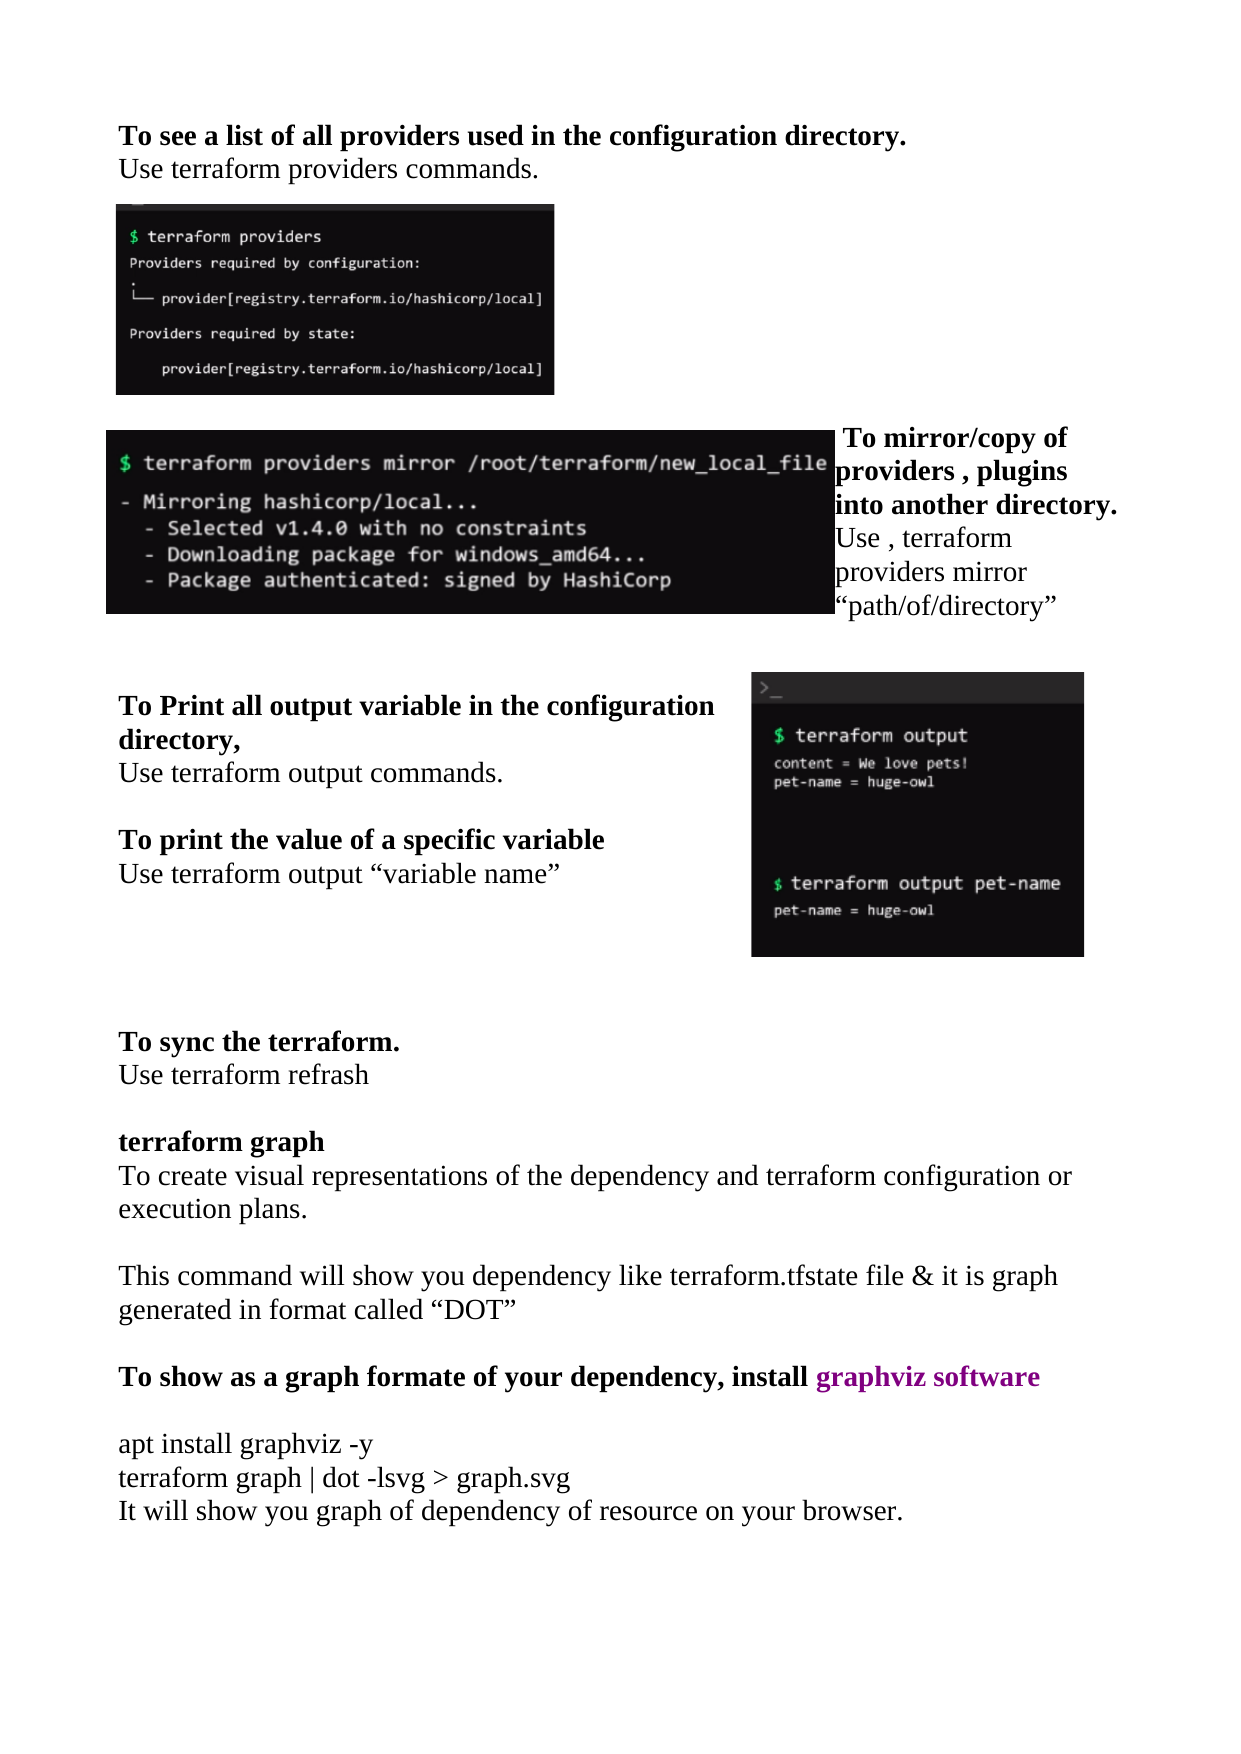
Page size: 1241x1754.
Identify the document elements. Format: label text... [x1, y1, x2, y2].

text Use terraform providers commands. [118, 152, 1122, 185]
text To print the value of a specific variable [118, 822, 751, 856]
text To see a list of all providers used in the configuration directory. [118, 118, 1122, 152]
text Use terraform output commands. [118, 755, 751, 789]
text [1020, 755, 1122, 789]
text [1020, 856, 1122, 889]
text To mirror/copy of providers , plugins into another directory. [118, 420, 1122, 521]
text To create visual representations of the dependency and terraform configuration or execution plans. [118, 1158, 1122, 1225]
text terraform graph | dot -lsvg > graph.svg [118, 1460, 1122, 1493]
text Use terraform output “variable name” [118, 856, 751, 889]
picture [588, 430, 835, 614]
text Use , terraform providers mirror “path/of/directory” [118, 521, 1122, 621]
text [1020, 822, 1122, 856]
text To show as a graph formate of your dependency, install graphviz software [118, 1359, 1122, 1393]
text Use terraform refrash [118, 1057, 1122, 1091]
text It will show you graph of dependency of resource on your browser. [118, 1493, 1122, 1527]
text [1020, 688, 1122, 755]
text To Print all output variable in the configuration directory, [118, 688, 751, 755]
text apt install graphviz -y [118, 1426, 1122, 1460]
picture [751, 672, 1020, 957]
picture [310, 204, 555, 395]
text This command will show you dependency like terraform.tfstate file & it is graph generated in format called “DOT” [118, 1258, 1122, 1326]
text terraform graph [118, 1124, 1122, 1158]
text To sync the terraform. [118, 1024, 1122, 1057]
